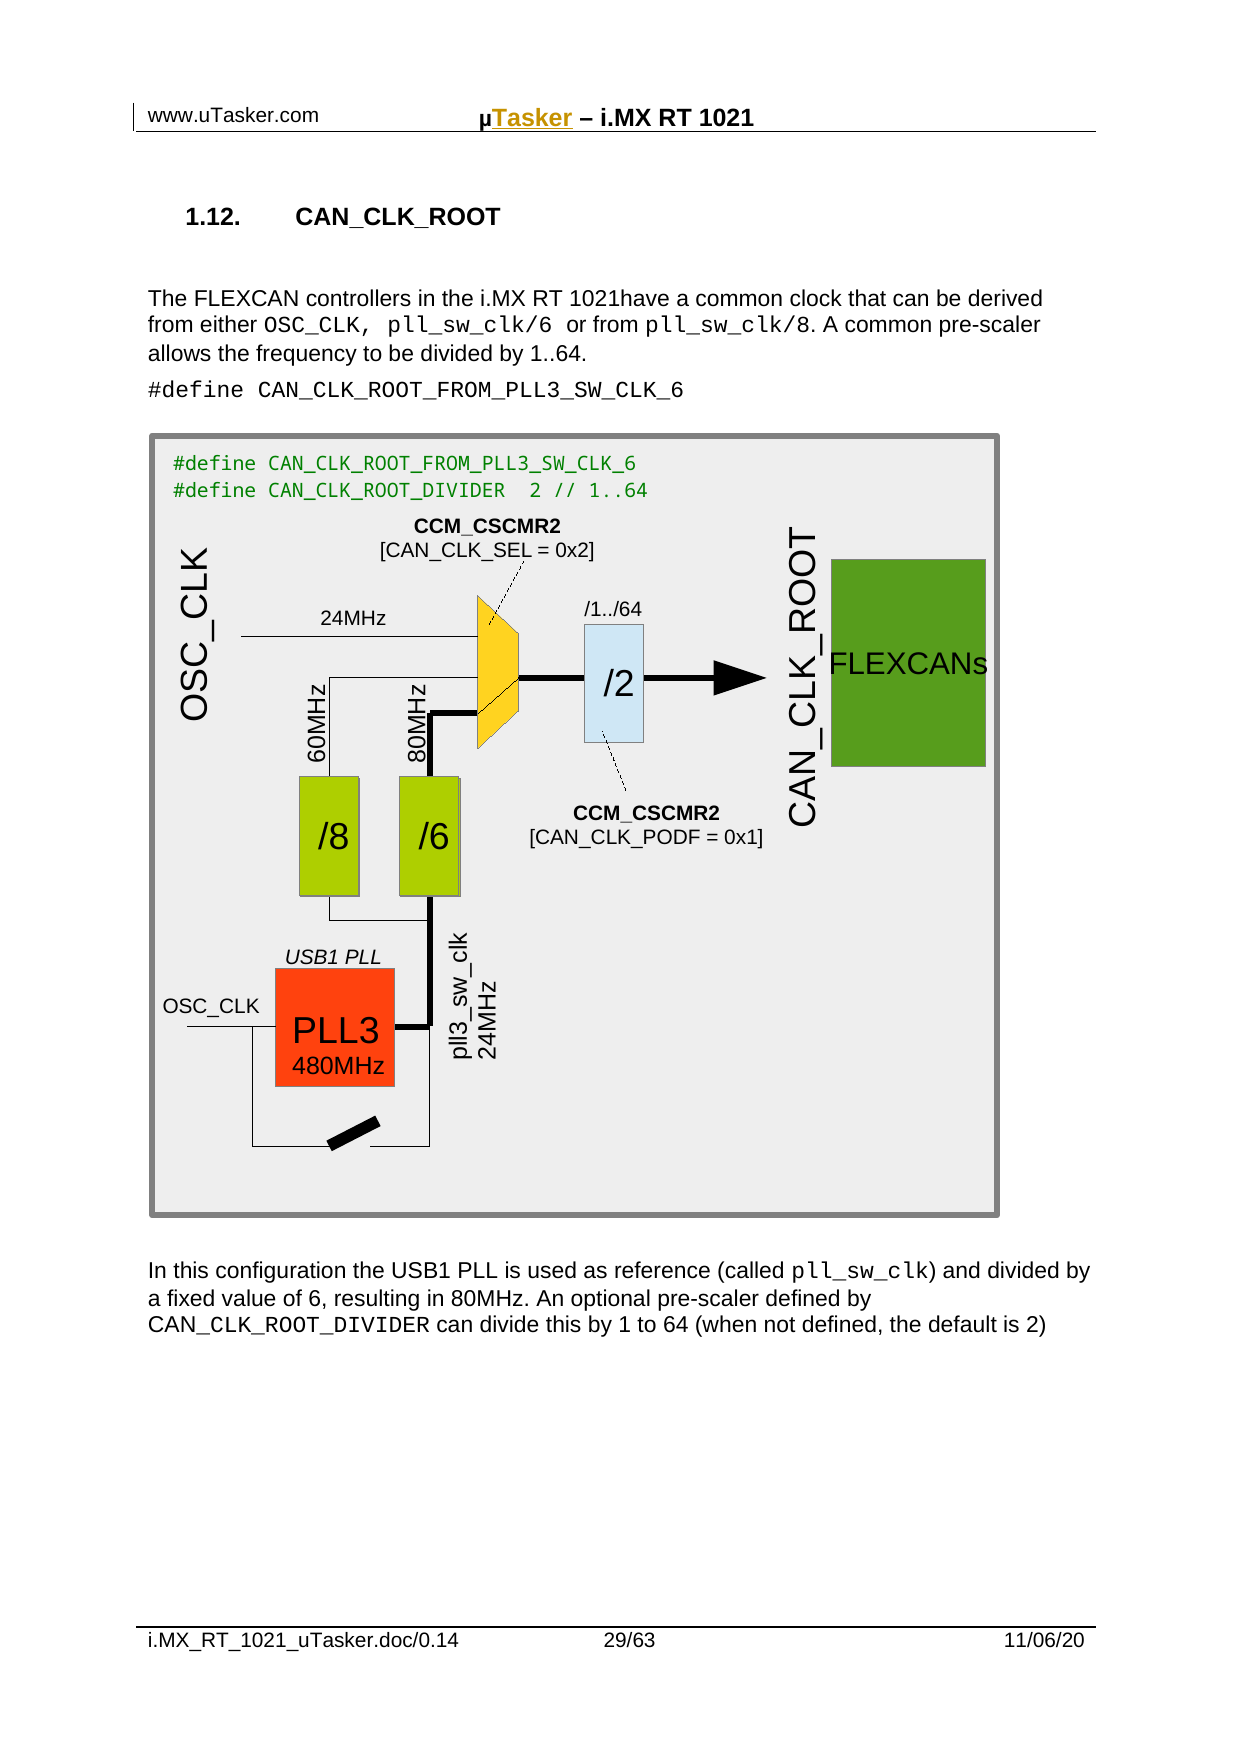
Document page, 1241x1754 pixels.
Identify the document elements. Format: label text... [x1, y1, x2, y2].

text #define CAN_CLK_ROOT_FROM_PLL3_SW_CLK_6 [148, 378, 1093, 404]
text In this configuration the USB1 PLL is used as reference (called pll_sw_clk) and divided by a fixed value of 6, resulting in 80MHz. An optional pre-scaler defined by CAN_CLK_ROOT_DIVIDER can divide this by 1 to 64 (when not defined, the default is 2) [148, 1257, 1093, 1340]
text The FLEXCAN controllers in the i.MX RT 1021have a common clock that can be derived from either OSC_CLK, pll_sw_clk/6 or from pll_sw_clk/8. A common pre-scaler allows the frequency to be divided by 1..64. [148, 285, 1093, 366]
subtitle CAN_CLK_ROOT [185, 202, 1093, 231]
